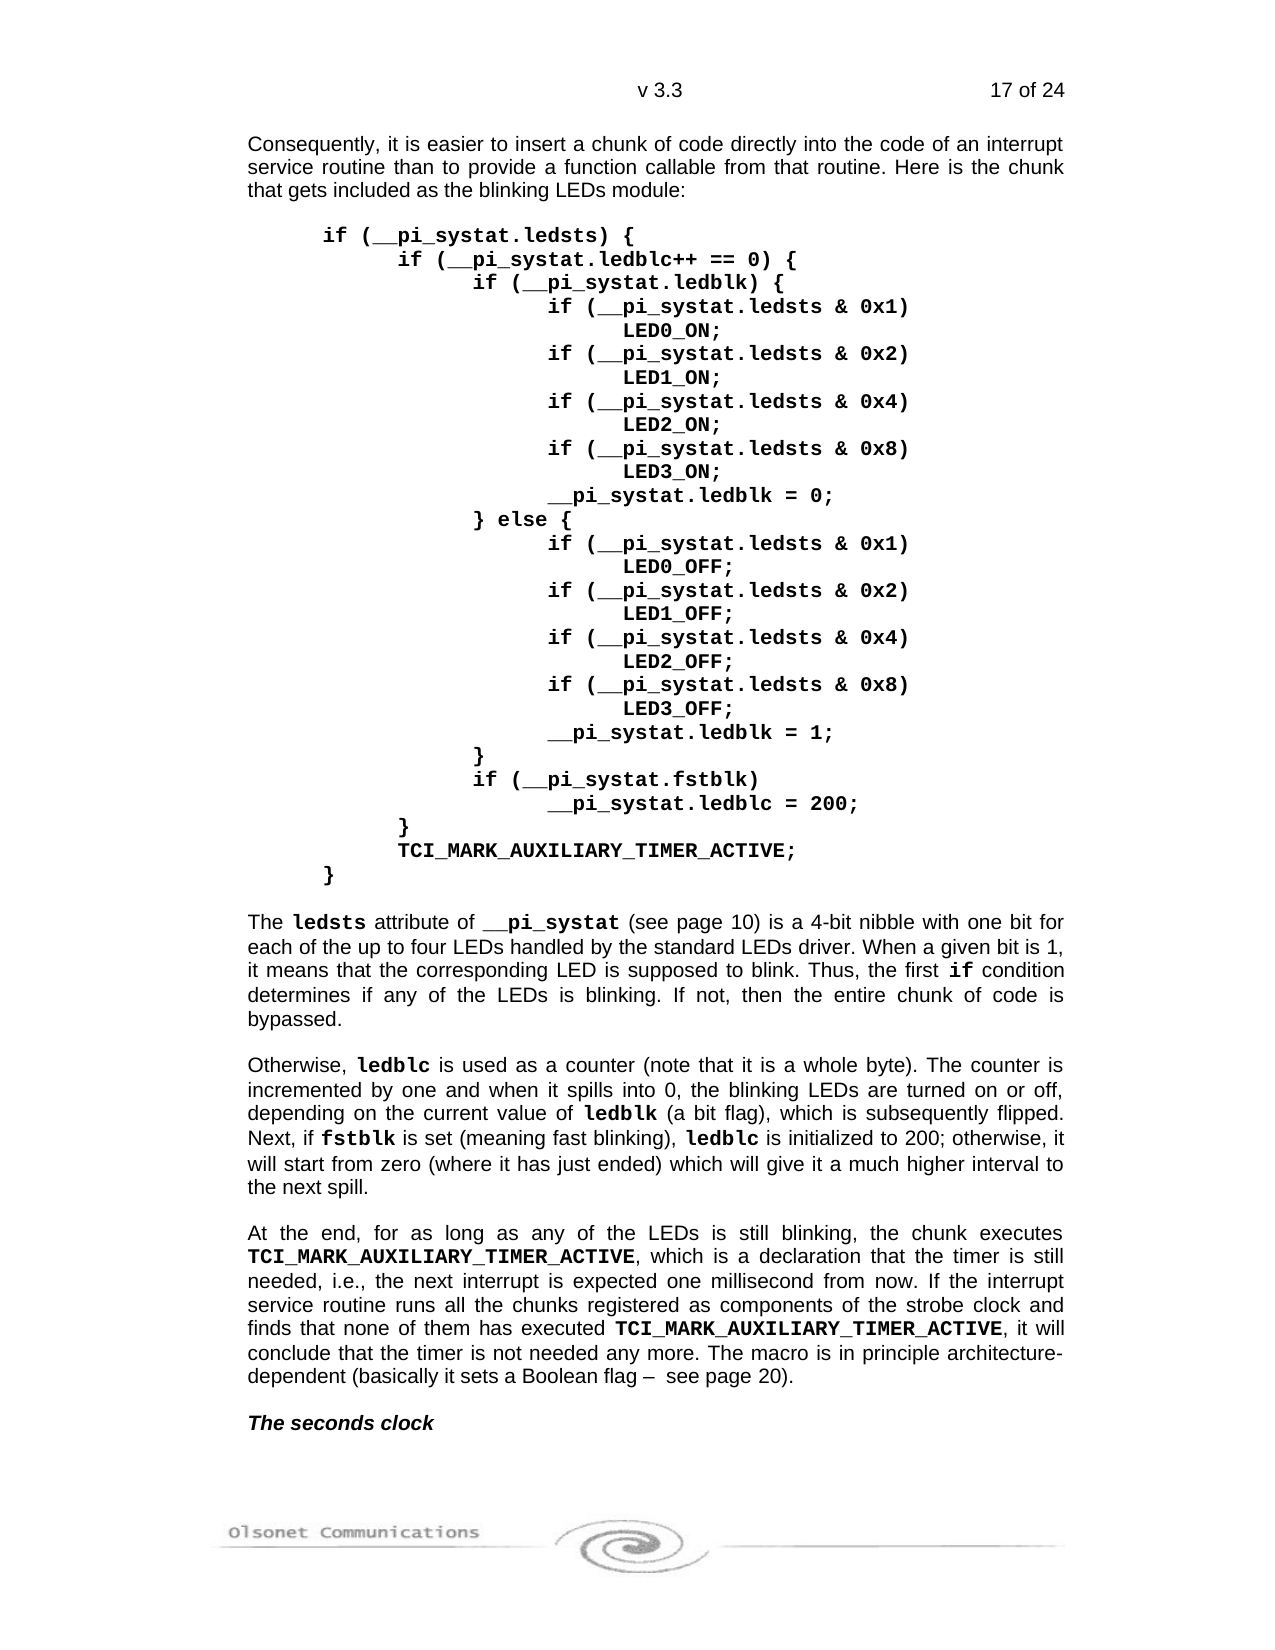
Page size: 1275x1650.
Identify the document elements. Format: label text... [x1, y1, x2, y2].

text } [247, 816, 1065, 840]
text Consequently, it is easier to insert a chunk of code directly into the code of an interrupt service routine than to provide a function callable from that routine. Here is the chunk that gets included as the blinking LEDs module: [247, 132, 1065, 202]
text } else { [247, 509, 1065, 532]
text At the end, for as long as any of the LEDs is still blinking, the chunk executes TCI_MARK_AUXILIARY_TIMER_ACTIVE, which is a declaration that the timer is still needed, i.e., the next interrupt is expected one millisecond from now. If the interrupt service routine runs all the chunks registered as components of the strobe clock and finds that none of them has executed TCI_MARK_AUXILIARY_TIMER_ACTIVE, it will conclude that the timer is not needed any more. The macro is in principle architecture-dependent (basically it sets a Boolean flag – see page 20). [247, 1222, 1065, 1388]
text if (__pi_systat.fstblk) [247, 769, 1065, 793]
text } [247, 745, 1065, 769]
text LED3_ON; [247, 462, 1065, 485]
text The ledsts attribute of __pi_systat (see page 10) is a 4-bit nibble with one bit for each of the up to four LEDs handled by the standard LEDs driver. When a given bit is 1, it means that the corresponding LED is supposed to blink. Thus, the first if condition determines if any of the LEDs is blinking. If not, then the entire chunk of code is bypassed. [247, 910, 1065, 1030]
text if (__pi_systat.ledblk) { [247, 272, 1065, 296]
text Otherwise, ledblc is used as a counter (note that it is a whole byte). The counter is incremented by one and when it spills into 0, the blinking LEDs are turned on or off, depending on the current value of ledblk (a bit flag), which is subsequently flipped. Next, if fstblk is set (meaning fast blinking), ledblc is initialized to 200; otherwise, it will start from zero (where it has just ended) which will give it a much higher interval to the next spill. [247, 1053, 1065, 1198]
text LED3_OFF; [247, 698, 1065, 722]
text LED2_ON; [247, 414, 1065, 438]
text if (__pi_systat.ledsts & 0x8) [247, 438, 1065, 462]
text if (__pi_systat.ledsts) { [247, 225, 1065, 249]
picture [210, 1504, 1065, 1596]
text if (__pi_systat.ledsts & 0x4) [247, 391, 1065, 414]
text if (__pi_systat.ledblc++ == 0) { [247, 249, 1065, 272]
text LED1_ON; [247, 367, 1065, 391]
text if (__pi_systat.ledsts & 0x4) [247, 627, 1065, 651]
text if (__pi_systat.ledsts & 0x2) [247, 343, 1065, 367]
text __pi_systat.ledblk = 1; [247, 722, 1065, 745]
text LED1_OFF; [247, 603, 1065, 627]
text if (__pi_systat.ledsts & 0x8) [247, 674, 1065, 698]
text __pi_systat.ledblk = 0; [247, 485, 1065, 509]
text } [247, 863, 1065, 887]
text LED0_ON; [247, 320, 1065, 343]
text if (__pi_systat.ledsts & 0x2) [247, 580, 1065, 603]
text LED2_OFF; [247, 651, 1065, 674]
text if (__pi_systat.ledsts & 0x1) [247, 296, 1065, 320]
text LED0_OFF; [247, 556, 1065, 580]
text if (__pi_systat.ledsts & 0x1) [247, 532, 1065, 556]
text The seconds clock [247, 1411, 1065, 1434]
text TCI_MARK_AUXILIARY_TIMER_ACTIVE; [247, 840, 1065, 863]
text __pi_systat.ledblc = 200; [247, 793, 1065, 816]
